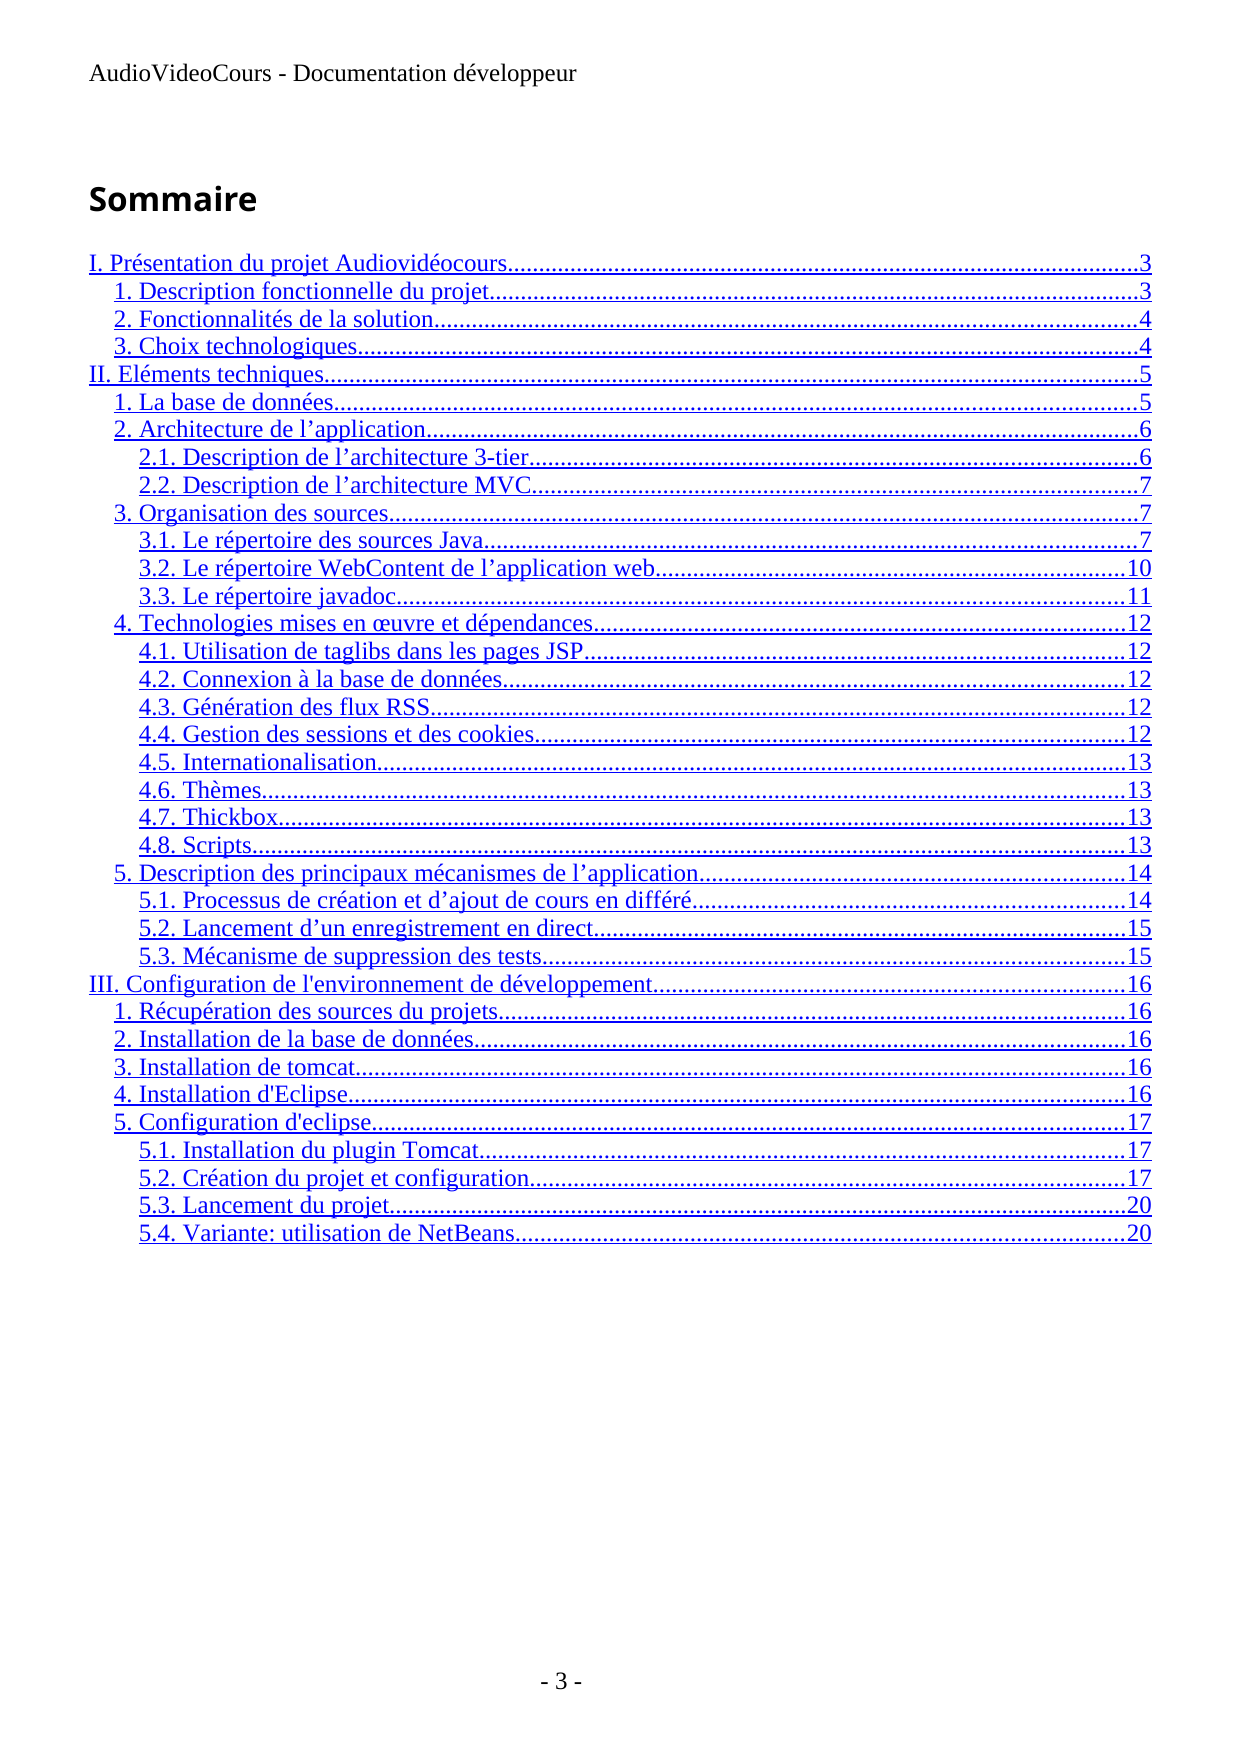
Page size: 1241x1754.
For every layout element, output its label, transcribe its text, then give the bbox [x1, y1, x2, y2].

text 2.1. Description de l’architecture 3-tier 6 [138, 443, 1152, 467]
text 1. Description fonctionnelle du projet 3 [113, 277, 1152, 301]
text 2. Architecture de l’application 6 [113, 416, 1152, 439]
text 1. La base de données 5 [113, 388, 1152, 412]
text 4.4. Gestion des sessions et des cookies 12 [138, 720, 1152, 744]
text I. Présentation du projet Audiovidéocours 3 [88, 249, 1152, 273]
text 4.6. Thèmes 13 [138, 776, 1152, 800]
text 5. Configuration d'eclipse 17 [113, 1108, 1152, 1132]
text 4.1. Utilisation de taglibs dans les pages JSP 12 [138, 637, 1152, 661]
text 1. Récupération des sources du projets 16 [113, 997, 1152, 1021]
text Sommaire [88, 176, 1152, 222]
text 3. Installation de tomcat 16 [113, 1053, 1152, 1077]
text 5.4. Variante: utilisation de NetBeans 20 [138, 1219, 1152, 1243]
text 4. Installation d'Eclipse 16 [113, 1081, 1152, 1104]
text 5.2. Création du projet et configuration 17 [138, 1164, 1152, 1188]
text 5. Description des principaux mécanismes de l’application 14 [113, 859, 1152, 883]
text 4.7. Thickbox 13 [138, 803, 1152, 827]
text 4.5. Internationalisation 13 [138, 748, 1152, 772]
text 3. Organisation des sources 7 [113, 499, 1152, 523]
text 4.2. Connexion à la base de données 12 [138, 665, 1152, 689]
text 2.2. Description de l’architecture MVC 7 [138, 471, 1152, 495]
text 3.1. Le répertoire des sources Java 7 [138, 526, 1152, 550]
text 4.3. Génération des flux RSS 12 [138, 693, 1152, 717]
text III. Configuration de l'environnement de développement 16 [88, 970, 1152, 994]
text 3. Choix technologiques 4 [113, 332, 1152, 356]
text 5.1. Processus de création et d’ajout de cours en différé 14 [138, 887, 1152, 911]
text 3.3. Le répertoire javadoc 11 [138, 582, 1152, 606]
text 2. Installation de la base de données 16 [113, 1025, 1152, 1049]
text 5.2. Lancement d’un enregistrement en direct 15 [138, 914, 1152, 938]
text 3.2. Le répertoire WebContent de l’application web 10 [138, 554, 1152, 578]
text 5.1. Installation du plugin Tomcat 17 [138, 1136, 1152, 1160]
text 2. Fonctionnalités de la solution 4 [113, 305, 1152, 329]
text 5.3. Lancement du projet 20 [138, 1191, 1152, 1215]
text 5.3. Mécanisme de suppression des tests 15 [138, 942, 1152, 966]
text 4.8. Scripts 13 [138, 831, 1152, 855]
text II. Eléments techniques 5 [88, 360, 1152, 384]
text 4. Technologies mises en œuvre et dépendances 12 [113, 609, 1152, 633]
